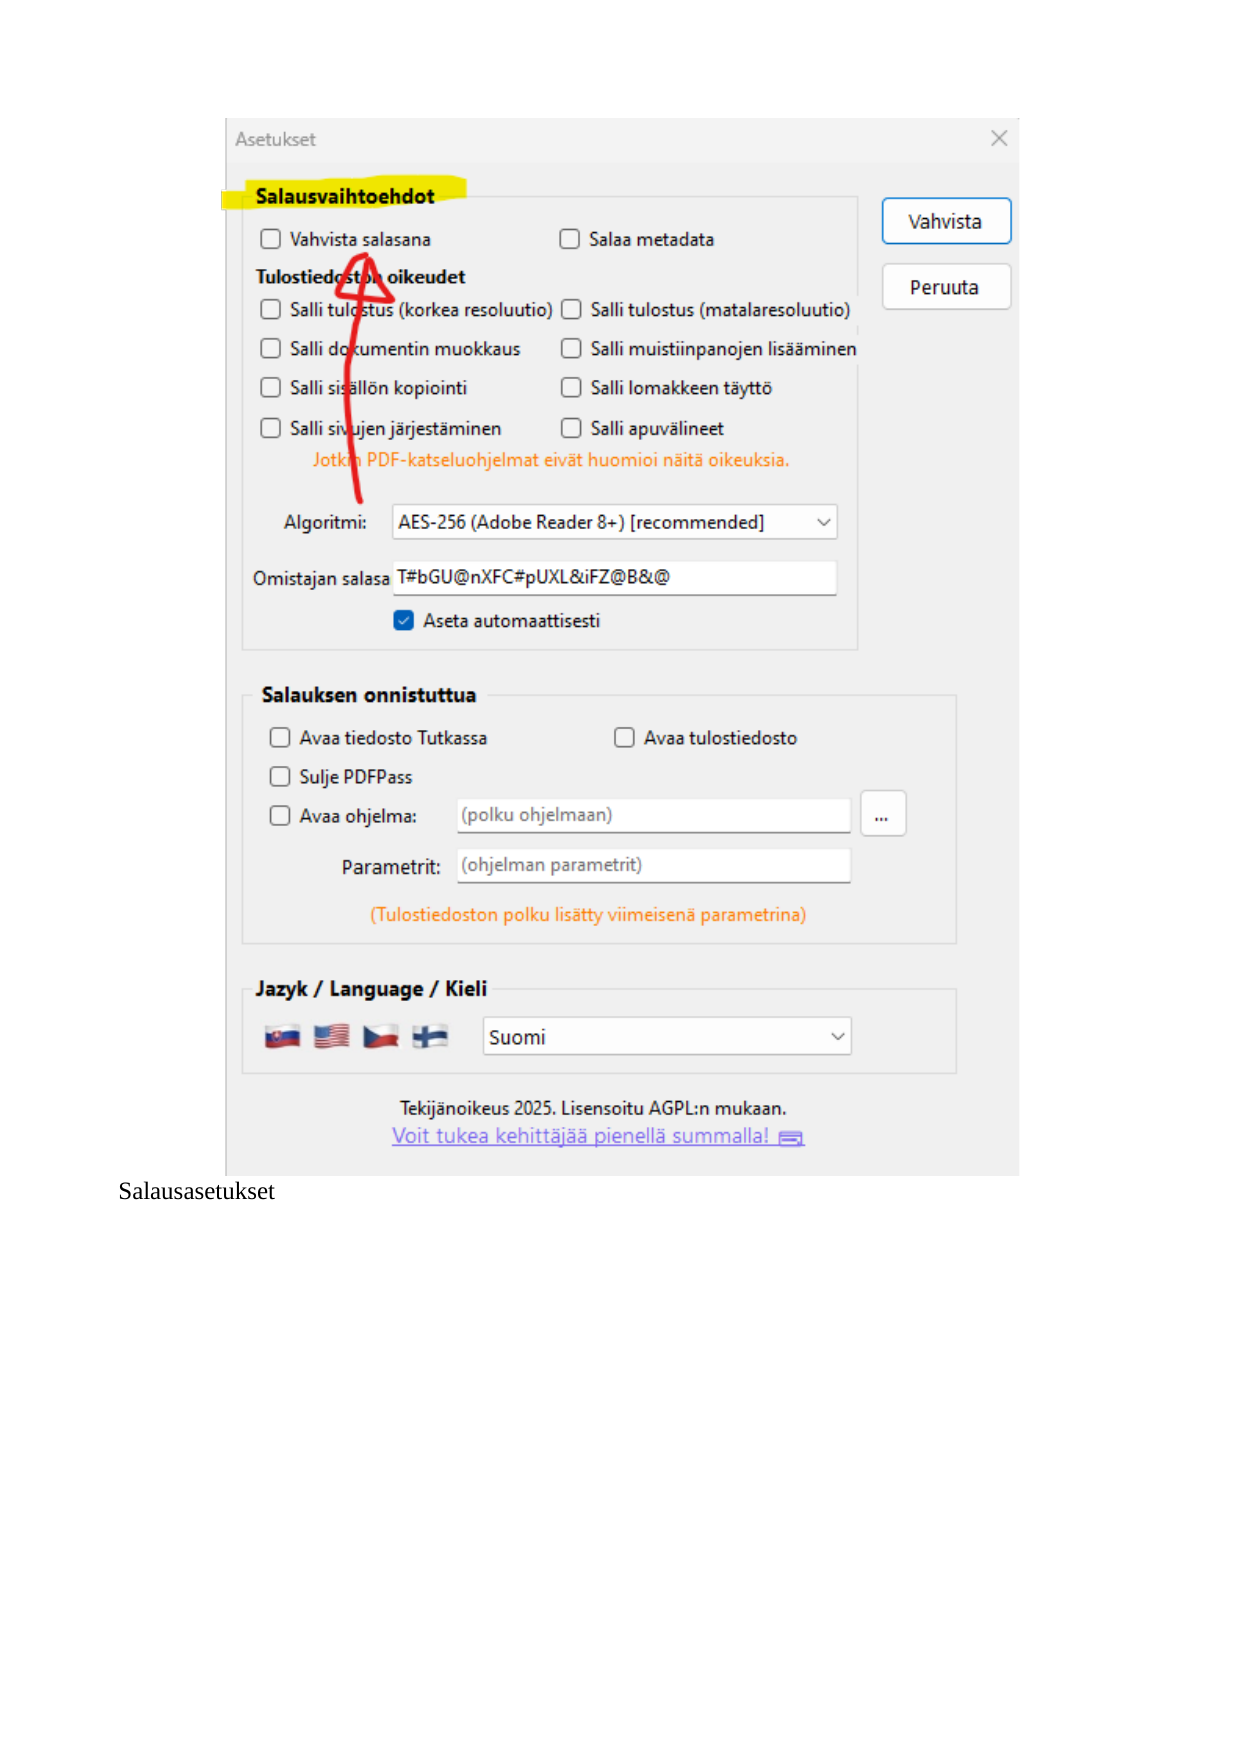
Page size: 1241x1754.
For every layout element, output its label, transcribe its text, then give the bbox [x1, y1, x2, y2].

text Salausasetukset [118, 118, 1122, 1205]
picture [220, 118, 1020, 1176]
